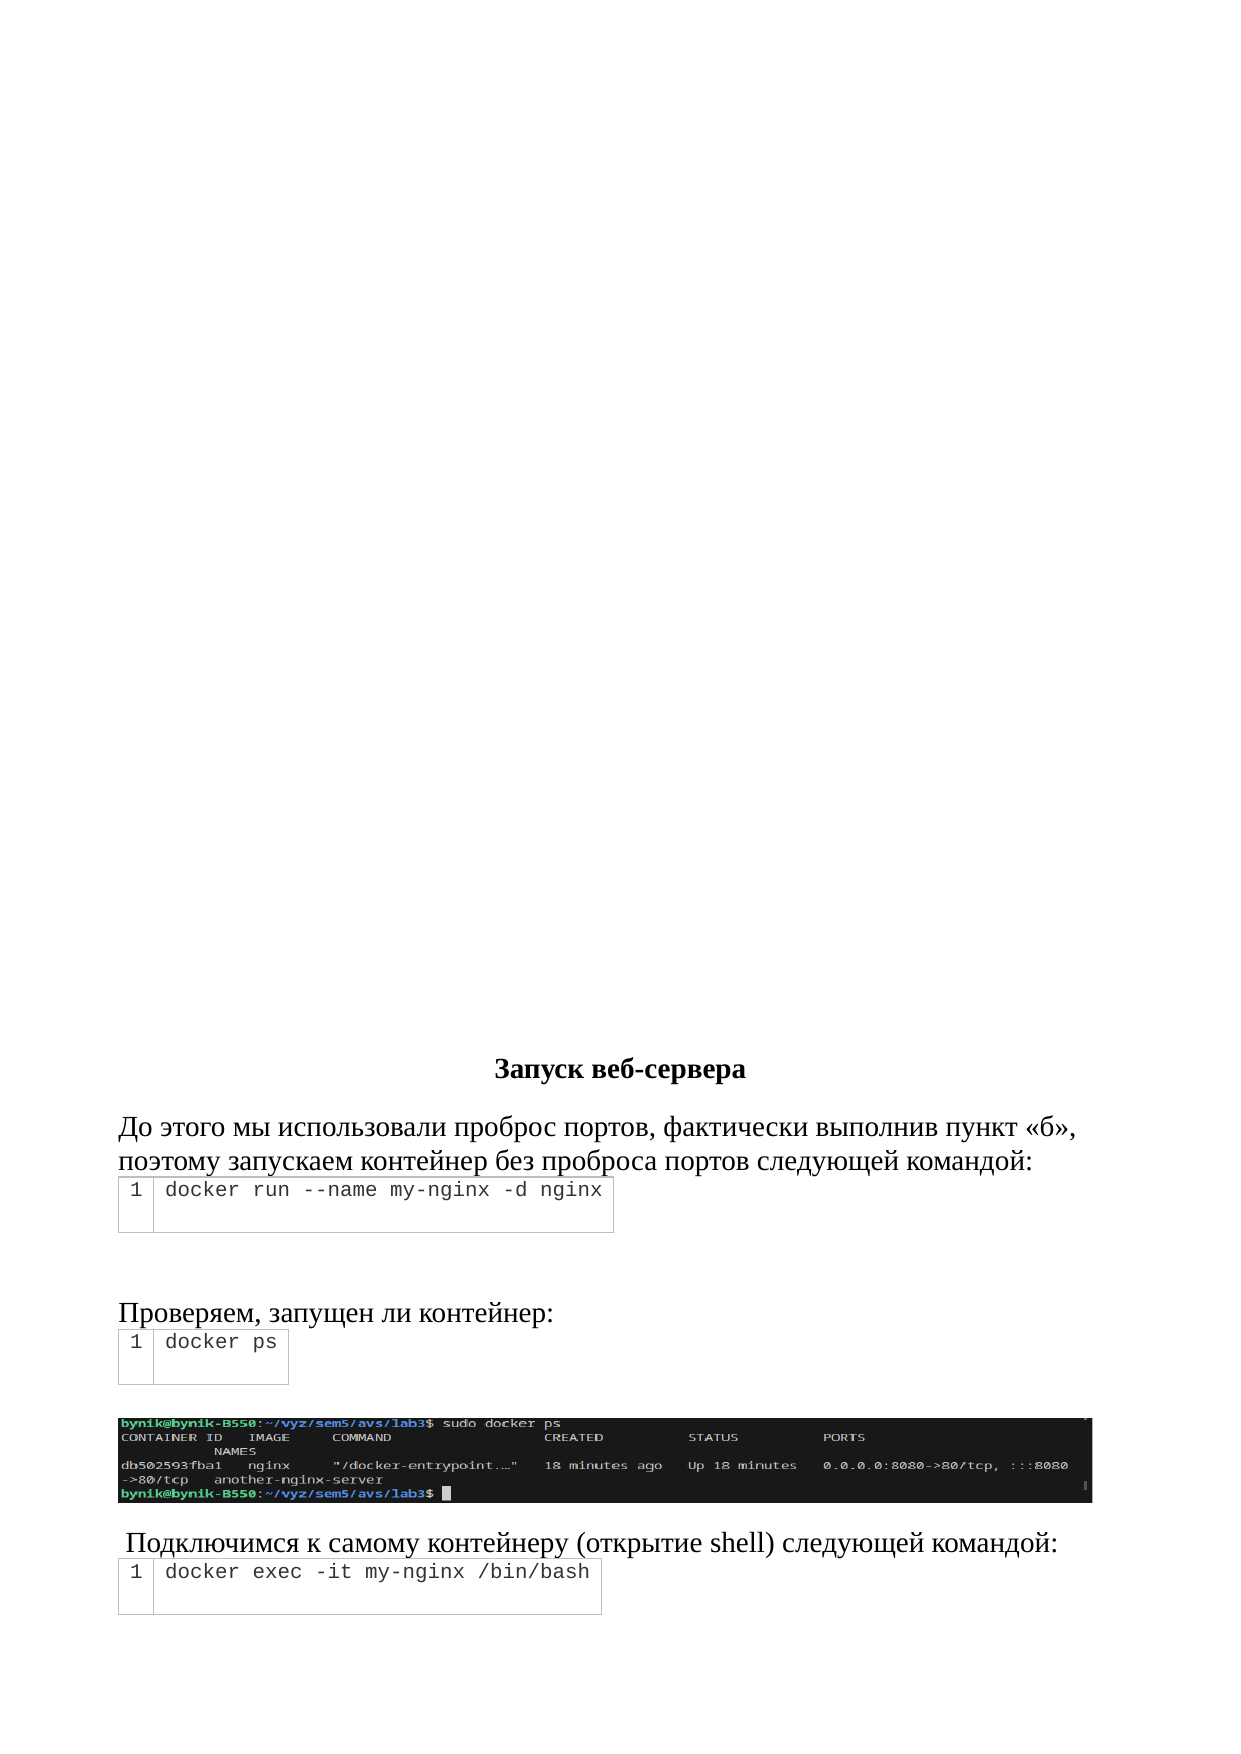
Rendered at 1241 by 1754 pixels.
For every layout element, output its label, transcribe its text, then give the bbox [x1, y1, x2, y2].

table_header 1 [119, 1330, 153, 1384]
text Проверяем, запущен ли контейнер: [118, 1295, 1122, 1328]
text До этого мы использовали проброс портов, фактически выполнив пункт «б», поэтому запускаем контейнер без проброса портов следующей командой: [118, 1109, 1122, 1176]
picture [118, 1418, 1093, 1503]
table_header 1 [119, 1178, 153, 1232]
text Подключимся к самому контейнеру (открытие shell) следующей командой: [118, 1525, 1122, 1558]
subtitle Запуск веб-сервера [118, 1051, 1122, 1084]
table_header 1 [119, 1559, 153, 1613]
table_header docker exec -it my-nginx /bin/bash [154, 1559, 601, 1613]
table_header docker ps [154, 1330, 288, 1384]
table_header docker run --name my-nginx -d nginx [154, 1178, 613, 1232]
